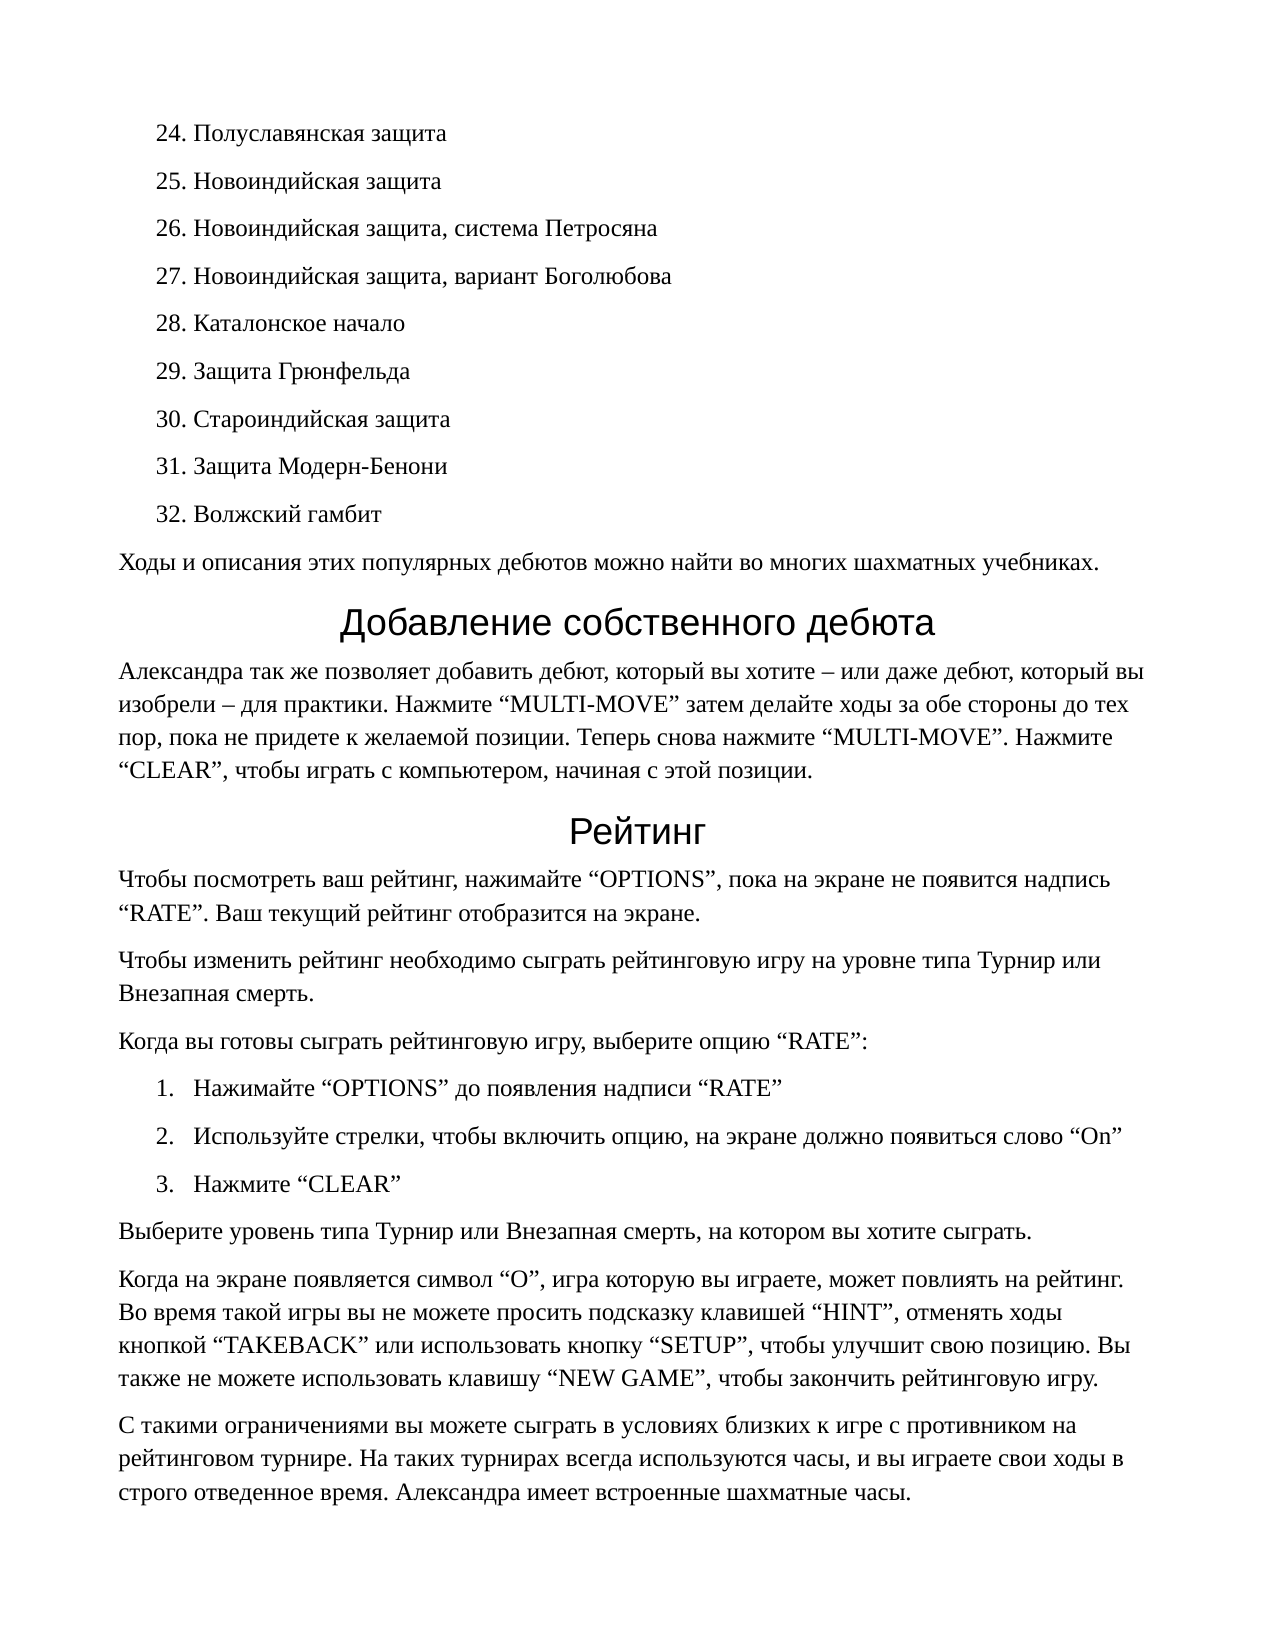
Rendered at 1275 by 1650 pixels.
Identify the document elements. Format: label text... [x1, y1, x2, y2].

subtitle Рейтинг [118, 809, 1157, 852]
list Используйте стрелки, чтобы включить опцию, на экране должно появиться слово “On” [156, 1121, 1157, 1150]
text Когда на экране появляется символ “O”, игра которую вы играете, может повлиять на рейтинг. Во время такой игры вы не можете просить подсказку клавишей “HINT”, отменять ходы кнопкой “TAKEBACK” или использовать кнопку “SETUP”, чтобы улучшит свою позицию. Вы также не можете использовать клавишу “NEW GAME”, чтобы закончить рейтинговую игру. [118, 1264, 1157, 1392]
list Волжский гамбит [156, 499, 1157, 528]
list Новоиндийская защита [156, 166, 1157, 194]
list Защита Модерн-Бенони [156, 451, 1157, 480]
list Полуславянская защита [156, 118, 1157, 147]
text Чтобы изменить рейтинг необходимо сыграть рейтинговую игру на уровне типа Турнир или Внезапная смерть. [118, 945, 1157, 1007]
text Ходы и описания этих популярных дебютов можно найти во многих шахматных учебниках. [118, 547, 1157, 575]
list Нажимайте “OPTIONS” до появления надписи “RATE” [156, 1073, 1157, 1102]
list Староиндийская защита [156, 404, 1157, 432]
subtitle Добавление собственного дебюта [118, 600, 1157, 643]
text Александра так же позволяет добавить дебют, который вы хотите – или даже дебют, который вы изобрели – для практики. Нажмите “MULTI-MOVE” затем делайте ходы за обе стороны до тех пор, пока не придете к желаемой позиции. Теперь снова нажмите “MULTI-MOVE”. Нажмите “CLEAR”, чтобы играть с компьютером, начиная с этой позиции. [118, 656, 1157, 784]
text Когда вы готовы сыграть рейтинговую игру, выберите опцию “RATE”: [118, 1026, 1157, 1054]
text Чтобы посмотреть ваш рейтинг, нажимайте “OPTIONS”, пока на экране не появится надпись “RATE”. Ваш текущий рейтинг отобразится на экране. [118, 864, 1157, 926]
list Защита Грюнфельда [156, 356, 1157, 385]
text Выберите уровень типа Турнир или Внезапная смерть, на котором вы хотите сыграть. [118, 1216, 1157, 1245]
text С такими ограничениями вы можете сыграть в условиях близких к игре с противником на рейтинговом турнире. На таких турнирах всегда используются часы, и вы играете свои ходы в строго отведенное время. Александра имеет встроенные шахматные часы. [118, 1411, 1157, 1505]
list Нажмите “CLEAR” [156, 1169, 1157, 1197]
list Каталонское начало [156, 308, 1157, 337]
list Новоиндийская защита, система Петросяна [156, 213, 1157, 242]
list Новоиндийская защита, вариант Боголюбова [156, 261, 1157, 290]
